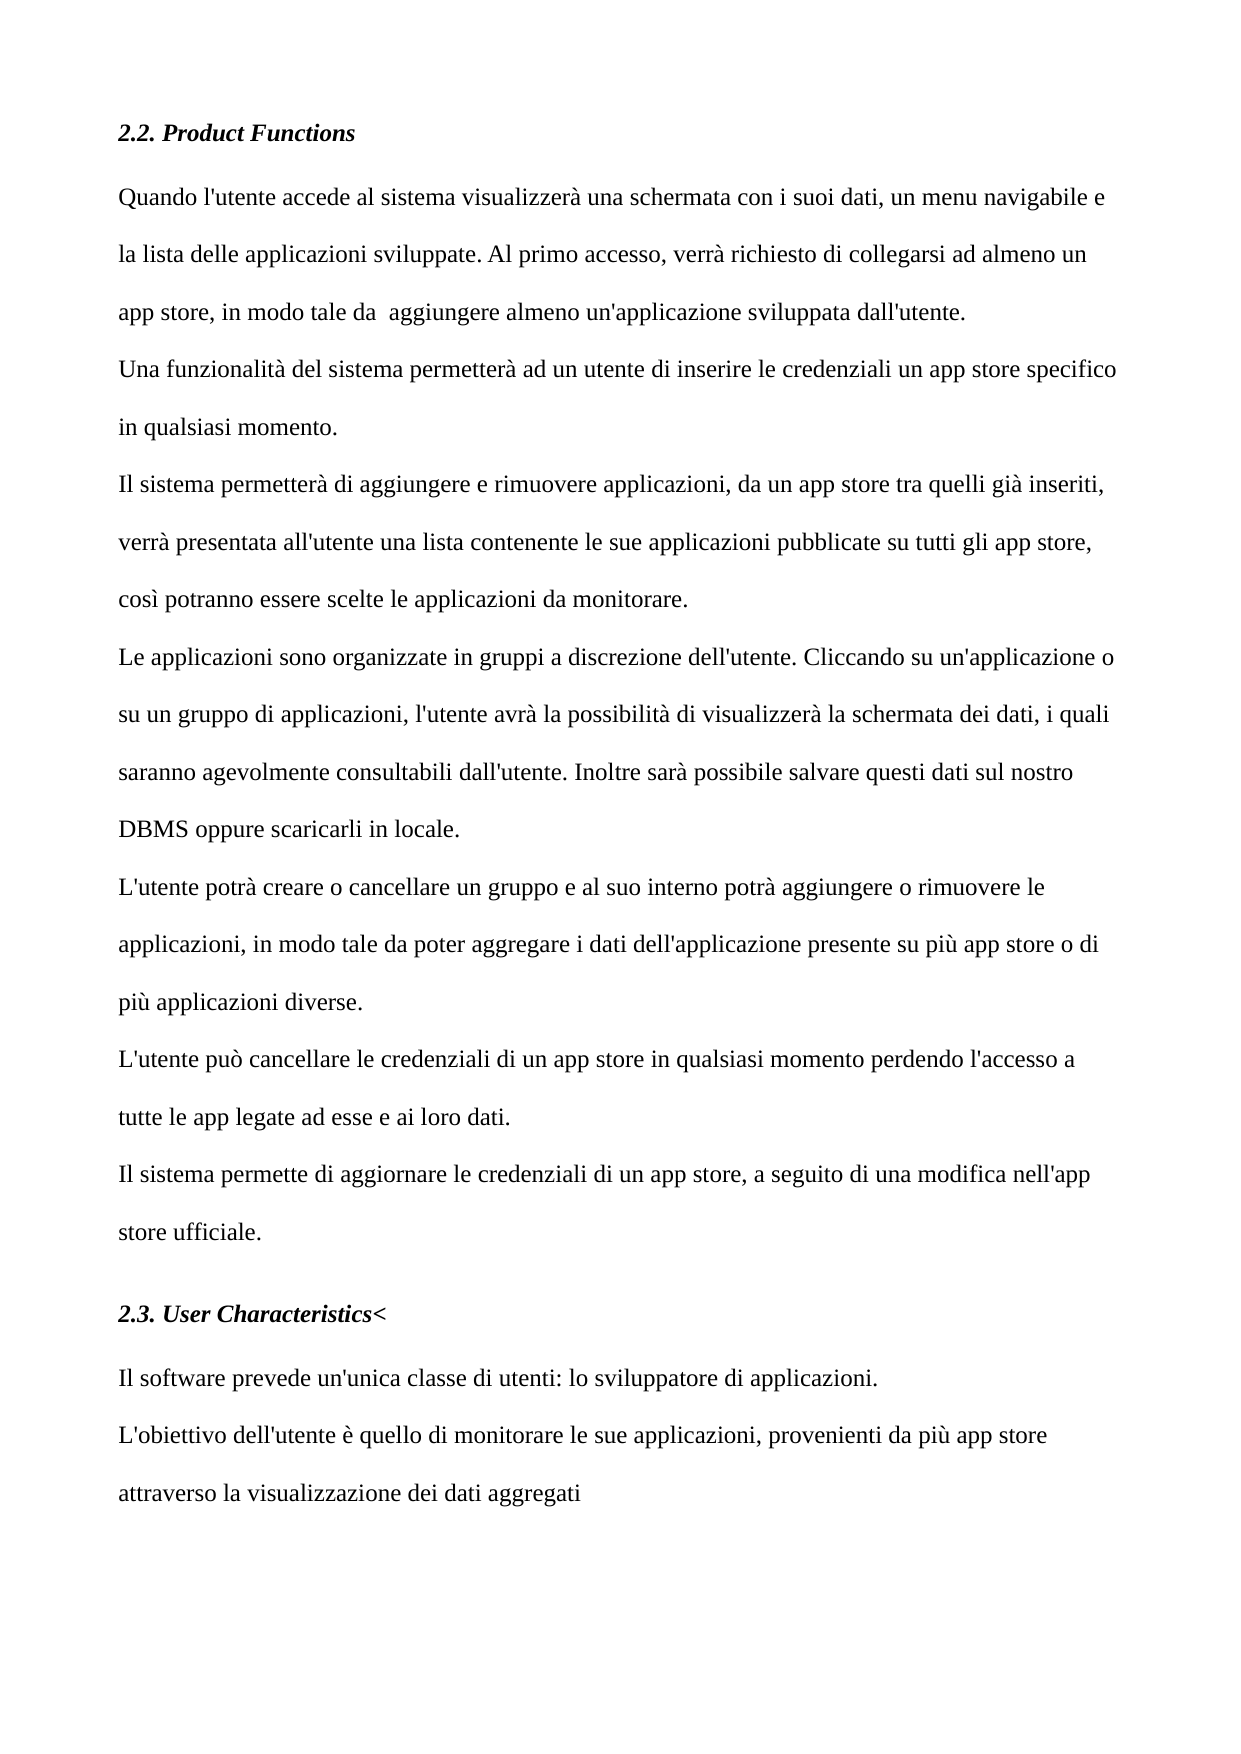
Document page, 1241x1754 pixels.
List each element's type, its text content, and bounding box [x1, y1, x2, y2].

text Quando l'utente accede al sistema visualizzerà una schermata con i suoi dati, un menu navigabile e la lista delle applicazioni sviluppate. Al primo accesso, verrà richiesto di collegarsi ad almeno un app store, in modo tale da aggiungere almeno un'applicazione sviluppata dall'utente. [118, 182, 1122, 326]
text Il sistema permette di aggiornare le credenziali di un app store, a seguito di una modifica nell'app store ufficiale. [118, 1159, 1122, 1246]
text Le applicazioni sono organizzate in gruppi a discrezione dell'utente. Cliccando su un'applicazione o su un gruppo di applicazioni, l'utente avrà la possibilità di visualizzerà la schermata dei dati, i quali saranno agevolmente consultabili dall'utente. Inoltre sarà possibile salvare questi dati sul nostro DBMS oppure scaricarli in locale. [118, 642, 1122, 843]
text Il software prevede un'unica classe di utenti: lo sviluppatore di applicazioni. [118, 1363, 1122, 1392]
subtitle 2.3. User Characteristics< [118, 1299, 1122, 1328]
subtitle 2.2. Product Functions [118, 118, 1122, 147]
text L'obiettivo dell'utente è quello di monitorare le sue applicazioni, provenienti da più app store attraverso la visualizzazione dei dati aggregati [118, 1421, 1122, 1507]
text L'utente può cancellare le credenziali di un app store in qualsiasi momento perdendo l'accesso a tutte le app legate ad esse e ai loro dati. [118, 1044, 1122, 1131]
text Una funzionalità del sistema permetterà ad un utente di inserire le credenziali un app store specifico in qualsiasi momento. [118, 354, 1122, 441]
text L'utente potrà creare o cancellare un gruppo e al suo interno potrà aggiungere o rimuovere le applicazioni, in modo tale da poter aggregare i dati dell'applicazione presente su più app store o di più applicazioni diverse. [118, 872, 1122, 1016]
text Il sistema permetterà di aggiungere e rimuovere applicazioni, da un app store tra quelli già inseriti, verrà presentata all'utente una lista contenente le sue applicazioni pubblicate su tutti gli app store, così potranno essere scelte le applicazioni da monitorare. [118, 469, 1122, 613]
